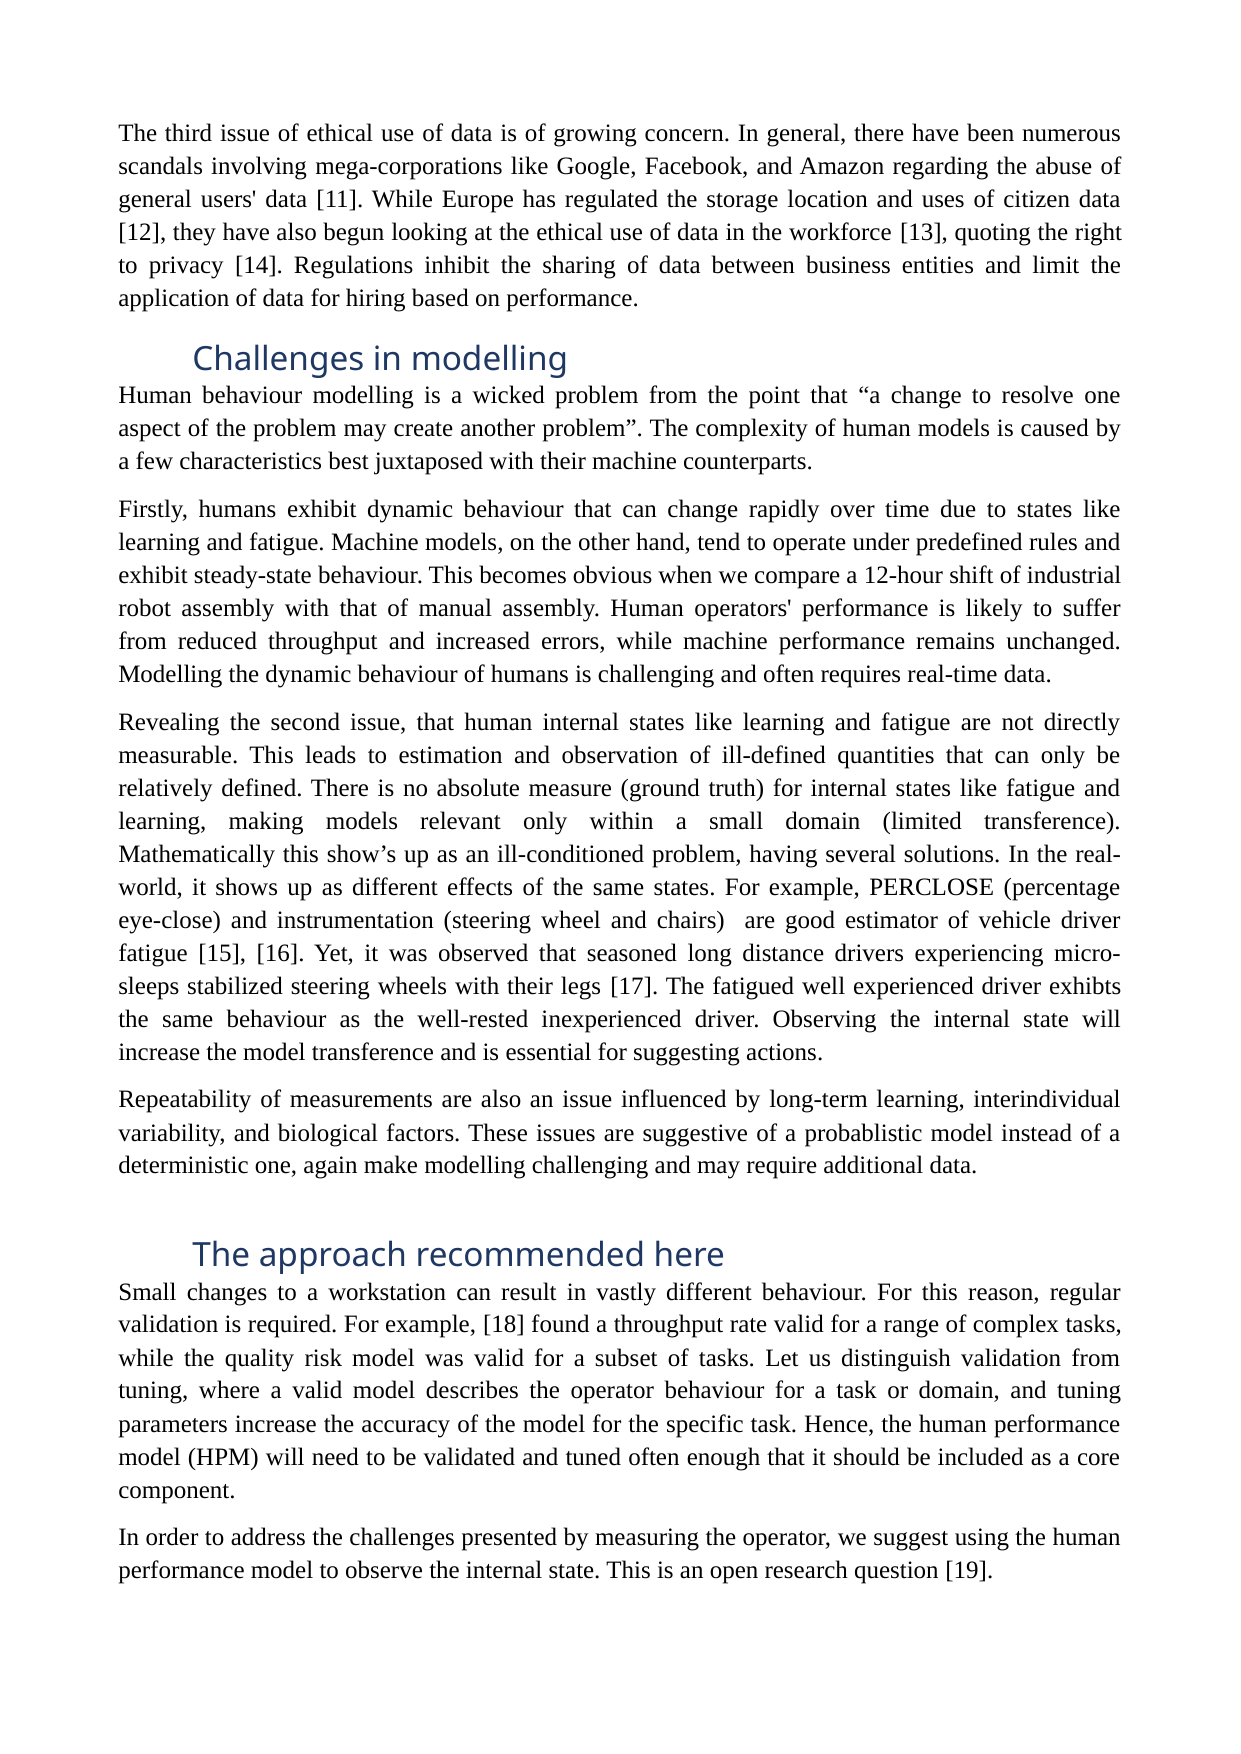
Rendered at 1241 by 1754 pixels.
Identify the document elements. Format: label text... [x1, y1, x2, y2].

text Revealing the second issue, that human internal states like learning and fatigue are not directly measurable. This leads to estimation and observation of ill-defined quantities that can only be relatively defined. There is no absolute measure (ground truth) for internal states like fatigue and learning, making models relevant only within a small domain (limited transference). Mathematically this show’s up as an ill-conditioned problem, having several solutions. In the real-world, it shows up as different effects of the same states. For example, PERCLOSE (percentage eye-close) and instrumentation (steering wheel and chairs) are good estimator of vehicle driver fatigue [15], [16]. Yet, it was observed that seasoned long distance drivers experiencing micro-sleeps stabilized steering wheels with their legs [17]. The fatigued well experienced driver exhibts the same behaviour as the well-rested inexperienced driver. Observing the internal state will increase the model transference and is essential for suggesting actions. [118, 707, 1122, 1066]
subtitle The approach recommended here [118, 1231, 1122, 1277]
text The third issue of ethical use of data is of growing concern. In general, there have been numerous scandals involving mega-corporations like Google, Facebook, and Amazon regarding the abuse of general users' data [11]. While Europe has regulated the storage location and uses of citizen data [12], they have also begun looking at the ethical use of data in the workforce [13], quoting the right to privacy [14]. Regulations inhibit the sharing of data between business entities and limit the application of data for hiring based on performance. [118, 118, 1122, 312]
text Small changes to a workstation can result in vastly different behaviour. For this reason, regular validation is required. For example, [18] found a throughput rate valid for a range of complex tasks, while the quality risk model was valid for a subset of tasks. Let us distinguish validation from tuning, where a valid model describes the operator behaviour for a task or domain, and tuning parameters increase the accuracy of the model for the specific task. Hence, the human performance model (HPM) will need to be validated and tuned often enough that it should be included as a core component. [118, 1277, 1122, 1503]
subtitle Challenges in modelling [118, 335, 1122, 380]
text In order to address the challenges presented by measuring the operator, we suggest using the human performance model to observe the internal state. This is an open research question [19]. [118, 1522, 1122, 1584]
text Repeatability of measurements are also an issue influenced by long-term learning, interindividual variability, and biological factors. These issues are suggestive of a probablistic model instead of a deterministic one, again make modelling challenging and may require additional data. [118, 1084, 1122, 1179]
text Firstly, humans exhibit dynamic behaviour that can change rapidly over time due to states like learning and fatigue. Machine models, on the other hand, tend to operate under predefined rules and exhibit steady-state behaviour. This becomes obvious when we compare a 12-hour shift of industrial robot assembly with that of manual assembly. Human operators' performance is likely to suffer from reduced throughput and increased errors, while machine performance remains unchanged. Modelling the dynamic behaviour of humans is challenging and often requires real-time data. [118, 494, 1122, 688]
text Human behaviour modelling is a wicked problem from the point that “a change to resolve one aspect of the problem may create another problem”. The complexity of human models is caused by a few characteristics best juxtaposed with their machine counterparts. [118, 380, 1122, 475]
